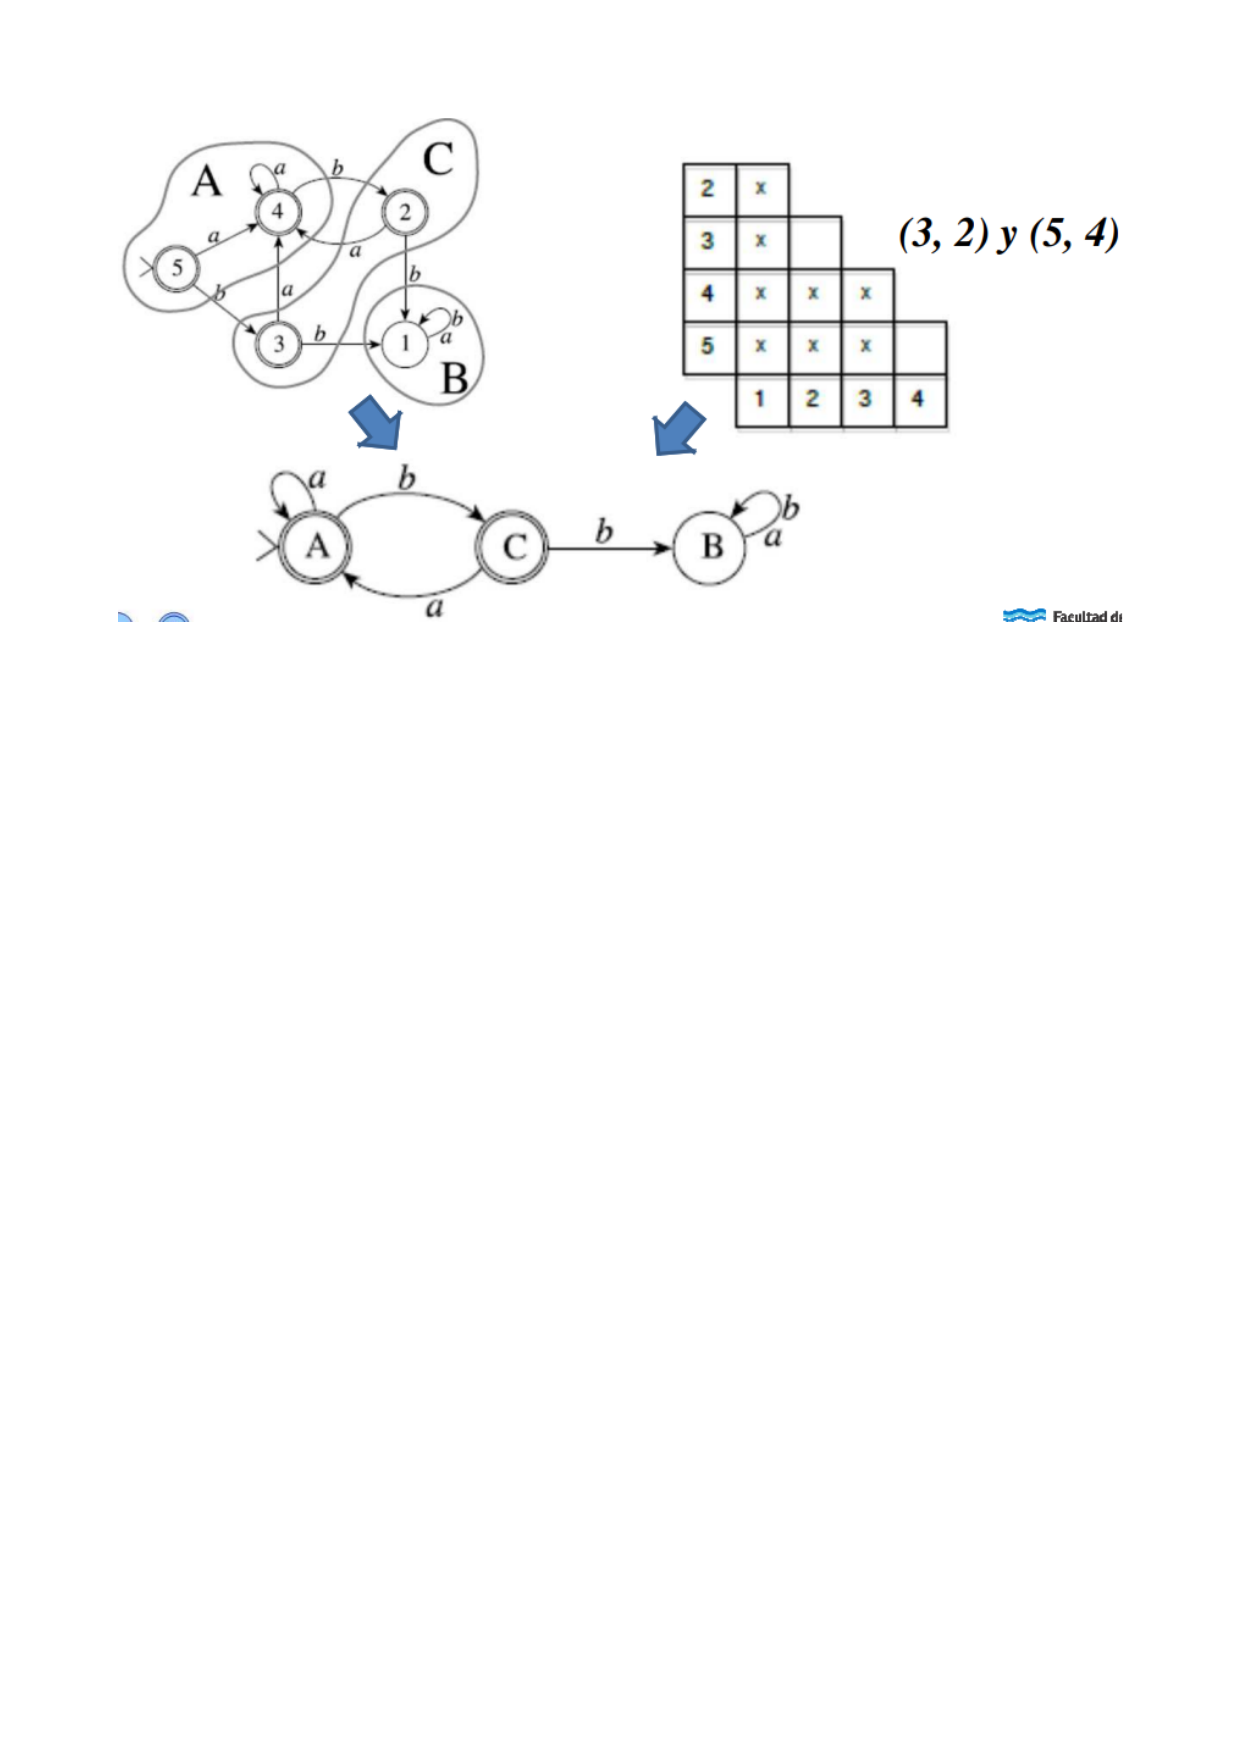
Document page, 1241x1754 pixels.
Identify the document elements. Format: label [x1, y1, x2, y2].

picture [118, 118, 1123, 622]
